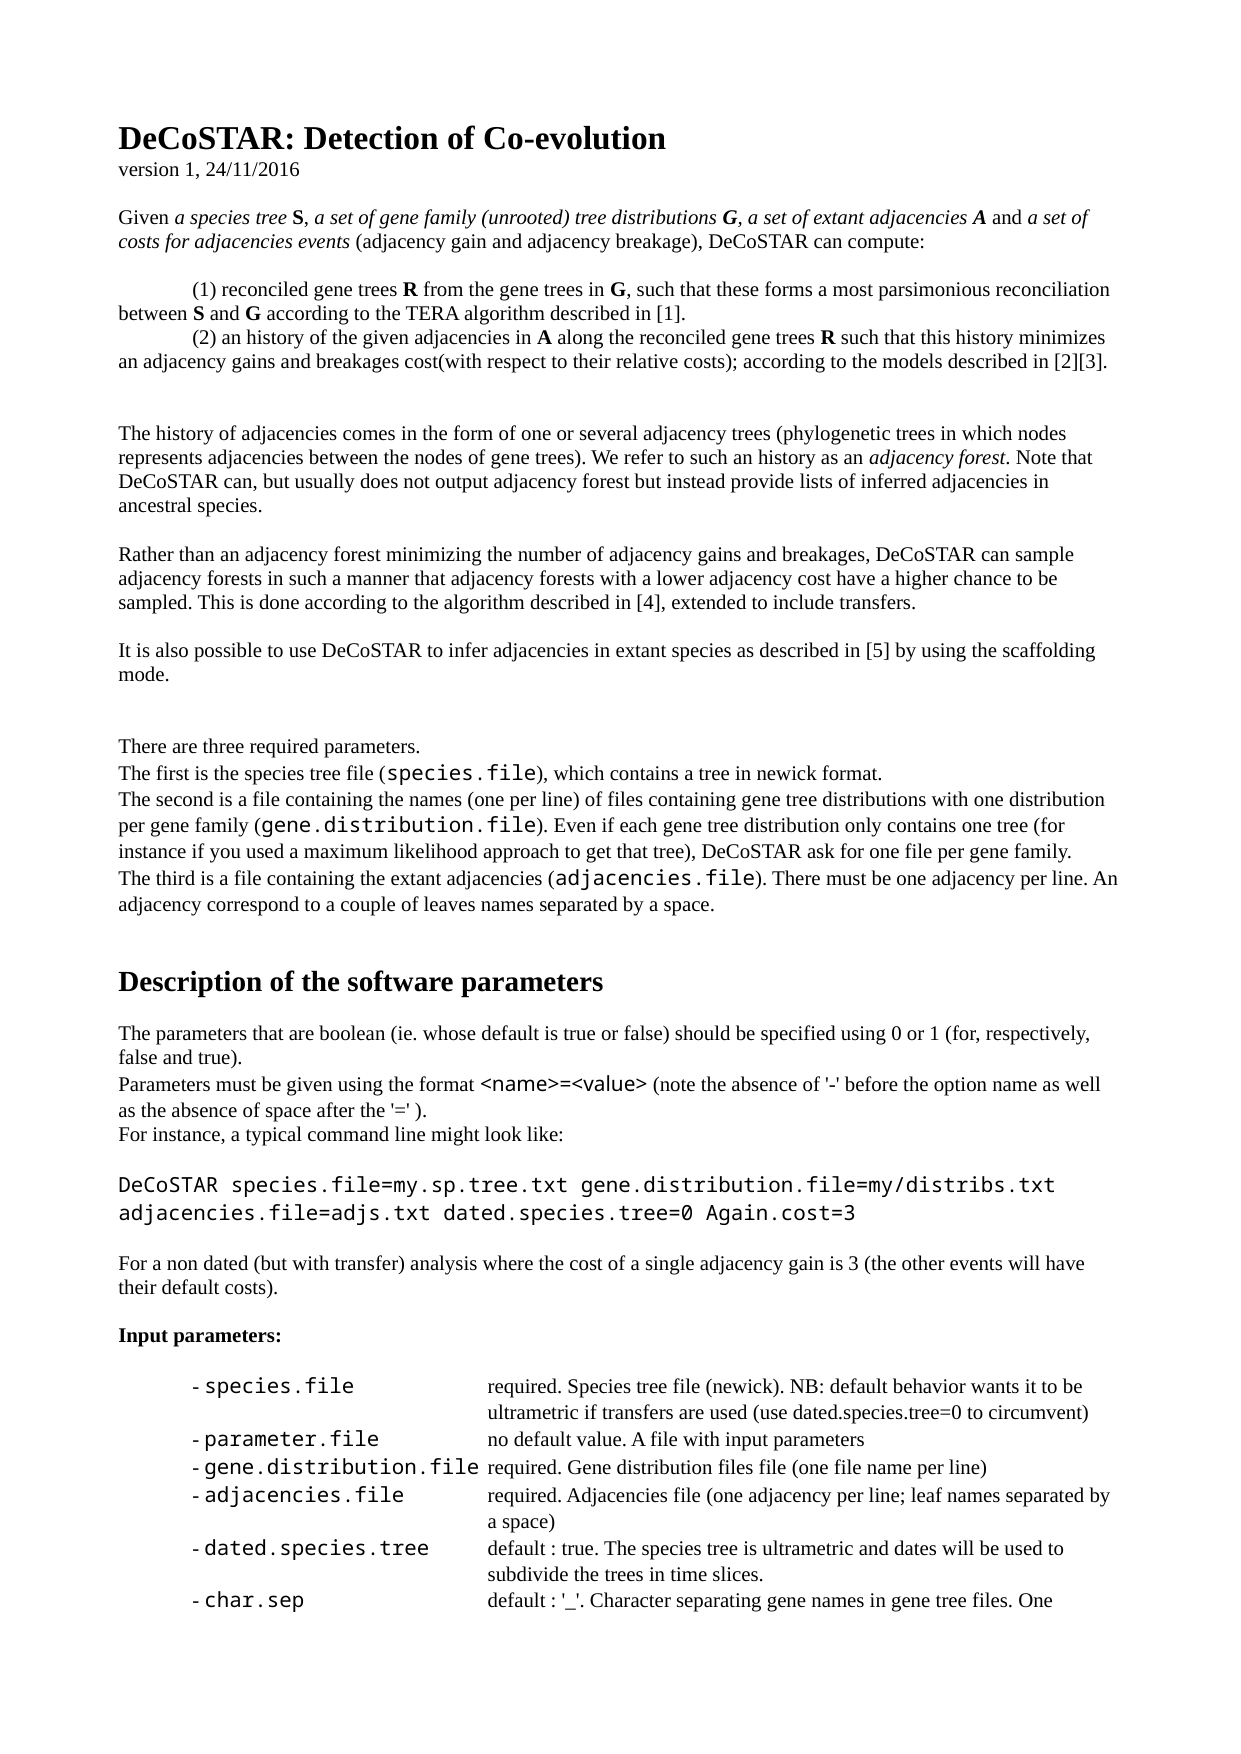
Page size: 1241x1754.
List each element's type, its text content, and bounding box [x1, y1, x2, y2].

text - gene.distribution.file required. Gene distribution files file (one file name per line) [118, 1452, 1122, 1481]
text Description of the software parameters [118, 964, 1122, 997]
text version 1, 24/11/2016 [118, 156, 1122, 181]
text It is also possible to use DeCoSTAR to infer adjacencies in extant species as described in [5] by using the scaffolding mode. [118, 638, 1122, 686]
text (1) reconciled gene trees R from the gene trees in G, such that these forms a most parsimonious reconciliation between S and G according to the TERA algorithm described in [1]. [118, 277, 1122, 325]
text - dated.species.tree default : true. The species tree is ultrametric and dates will be used to subdivide the trees in time slices. [118, 1533, 1122, 1586]
text The third is a file containing the extant adjacencies (adjacencies.file). There must be one adjacency per line. An adjacency correspond to a couple of leaves names separated by a space. [118, 863, 1122, 916]
text The parameters that are boolean (ie. whose default is true or false) should be specified using 0 or 1 (for, respectively, false and true). [118, 1021, 1122, 1069]
text - parameter.file no default value. A file with input parameters [118, 1424, 1122, 1452]
text - char.sep default : '_'. Character separating gene names in gene tree files. One [118, 1586, 1122, 1614]
text - species.file required. Species tree file (newick). NB: default behavior wants it to be ultrametric if transfers are used (use dated.species.tree=0 to circumvent) [118, 1371, 1122, 1424]
text The first is the species tree file (species.file), which contains a tree in newick format. [118, 758, 1122, 786]
text The history of adjacencies comes in the form of one or several adjacency trees (phylogenetic trees in which nodes represents adjacencies between the nodes of gene trees). We refer to such an history as an adjacency forest. Note that DeCoSTAR can, but usually does not output adjacency forest but instead provide lists of inferred adjacencies in ancestral species. [118, 421, 1122, 517]
text The second is a file containing the names (one per line) of files containing gene tree distributions with one distribution per gene family (gene.distribution.file). Even if each gene tree distribution only contains one tree (for instance if you used a maximum likelihood approach to get that tree), DeCoSTAR ask for one file per gene family. [118, 786, 1122, 863]
text DeCoSTAR species.file=my.sp.tree.txt gene.distribution.file=my/distribs.txt adjacencies.file=adjs.txt dated.species.tree=0 Again.cost=3 [118, 1170, 1122, 1227]
text For a non dated (but with transfer) analysis where the cost of a single adjacency gain is 3 (the other events will have their default costs). [118, 1251, 1122, 1299]
text There are three required parameters. [118, 734, 1122, 758]
text Given a species tree S, a set of gene family (unrooted) tree distributions G, a set of extant adjacencies A and a set of costs for adjacencies events (adjacency gain and adjacency breakage), DeCoSTAR can compute: [118, 181, 1122, 253]
text Input parameters: [118, 1323, 1122, 1347]
text Rather than an adjacency forest minimizing the number of adjacency gains and breakages, DeCoSTAR can sample adjacency forests in such a manner that adjacency forests with a lower adjacency cost have a higher chance to be sampled. This is done according to the algorithm described in [4], extended to include transfers. [118, 541, 1122, 614]
text DeCoSTAR: Detection of Co-evolution [118, 118, 1122, 156]
text For instance, a typical command line might look like: [118, 1122, 1122, 1146]
text - adjacencies.file required. Adjacencies file (one adjacency per line; leaf names separated by a space) [118, 1481, 1122, 1533]
text (2) an history of the given adjacencies in A along the reconciled gene trees R such that this history minimizes an adjacency gains and breakages cost(with respect to their relative costs); according to the models described in [2][3]. [118, 325, 1122, 373]
text Parameters must be given using the format <name>=<value> (note the absence of '-' before the option name as well as the absence of space after the '=' ). [118, 1069, 1122, 1122]
